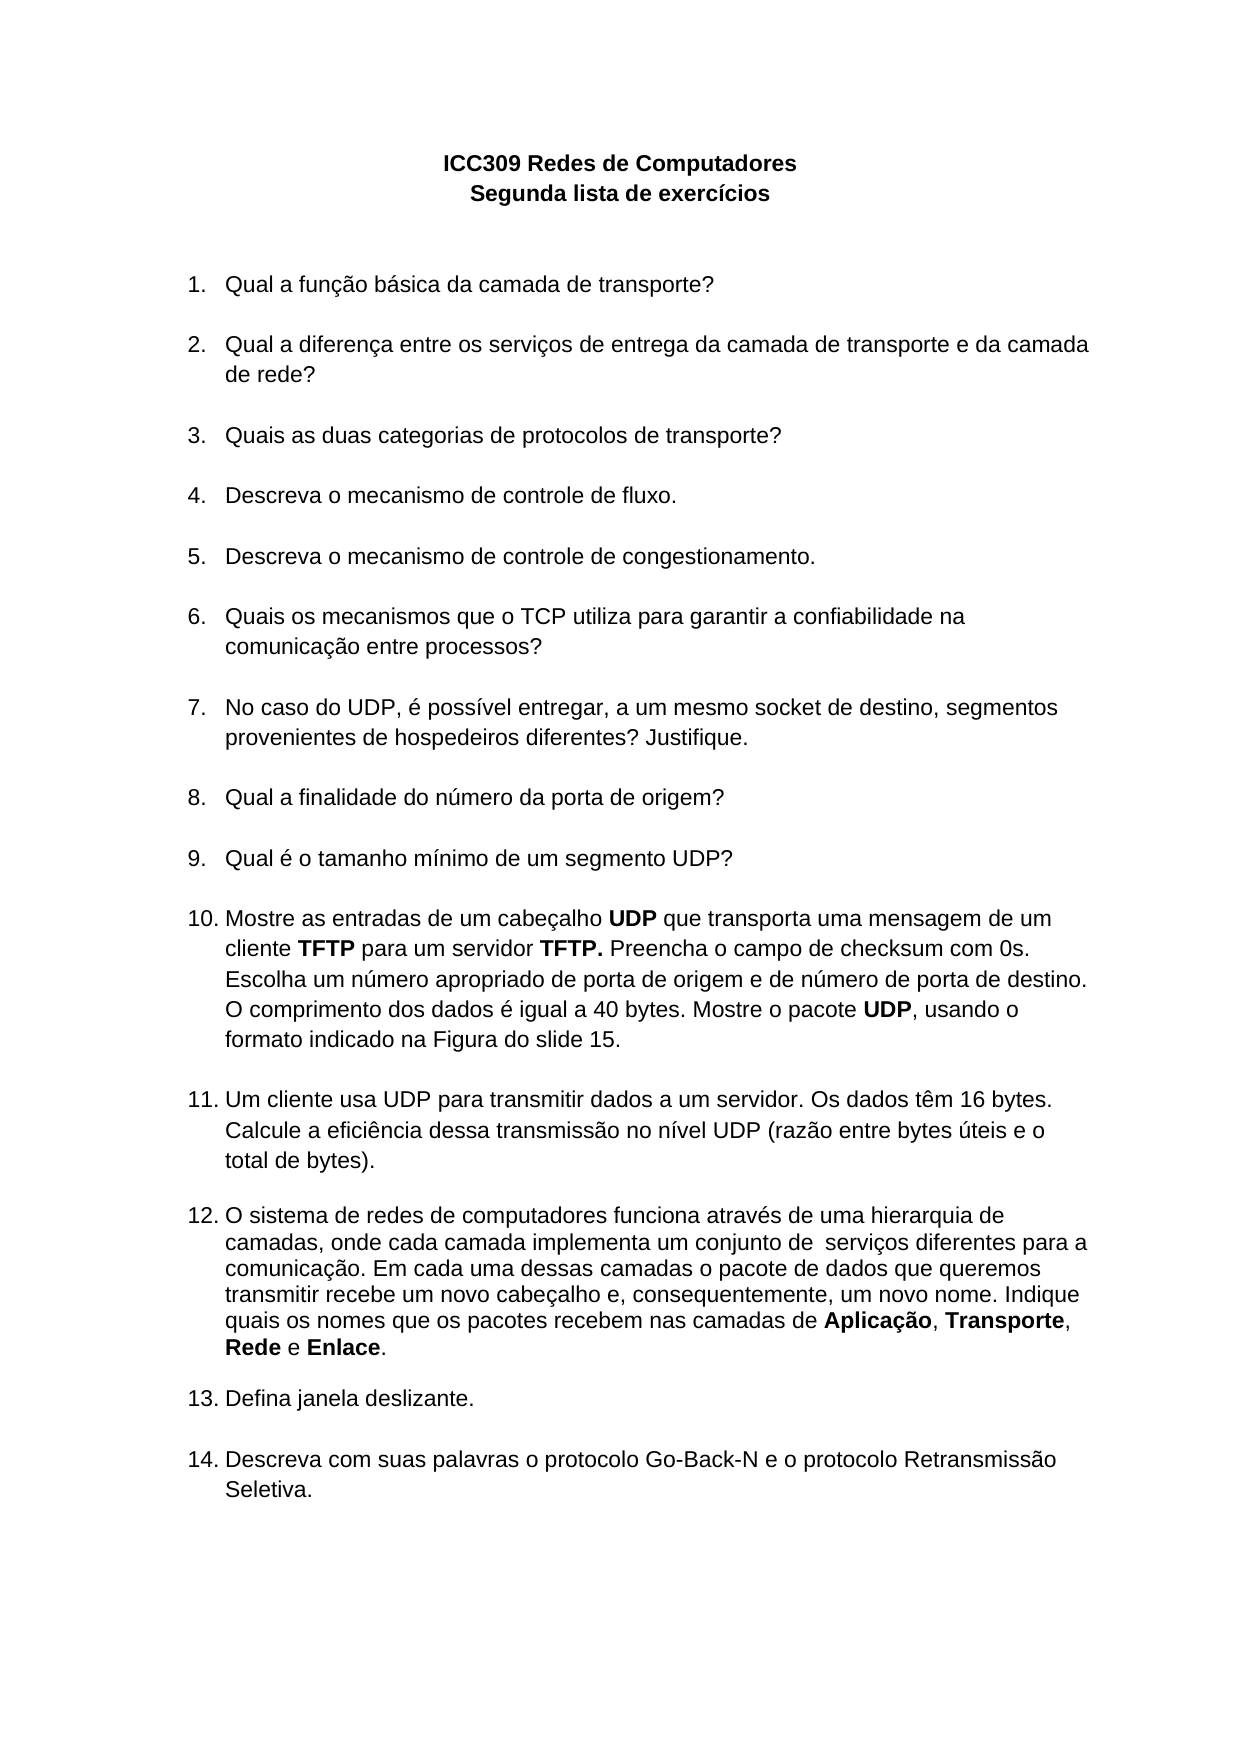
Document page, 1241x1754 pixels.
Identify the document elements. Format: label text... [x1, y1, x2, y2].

list Qual a função básica da camada de transporte? [187, 271, 1090, 297]
list Quais as duas categorias de protocolos de transporte? [187, 422, 1090, 448]
list Descreva o mecanismo de controle de congestionamento. [187, 543, 1090, 569]
list No caso do UDP, é possível entregar, a um mesmo socket de destino, segmentos provenientes de hospedeiros diferentes? Justifique. [187, 694, 1090, 781]
text Segunda lista de exercícios [150, 180, 1090, 207]
list Qual a diferença entre os serviços de entrega da camada de transporte e da camada de rede? [187, 331, 1090, 388]
list Quais os mecanismos que o TCP utiliza para garantir a confiabilidade na comunicação entre processos? [187, 603, 1090, 660]
list Um cliente usa UDP para transmitir dados a um servidor. Os dados têm 16 bytes. Calcule a eficiência dessa transmissão no nível UDP (razão entre bytes úteis e o total de bytes). [187, 1086, 1090, 1173]
list Qual a finalidade do número da porta de origem? [187, 784, 1090, 811]
text ICC309 Redes de Computadores [150, 150, 1090, 176]
list Descreva com suas palavras o protocolo Go-Back-N e o protocolo Retransmissão Seletiva. [187, 1446, 1090, 1563]
list Descreva o mecanismo de controle de fluxo. [187, 482, 1090, 539]
list Qual é o tamanho mínimo de um segmento UDP? [187, 845, 1090, 871]
list O sistema de redes de computadores funciona através de uma hierarquia de camadas, onde cada camada implementa um conjunto de serviços diferentes para a comunicação. Em cada uma dessas camadas o pacote de dados que queremos transmitir recebe um novo cabeçalho e, consequentemente, um novo nome. Indique quais os nomes que os pacotes recebem nas camadas de Aplicação, Transporte, Rede e Enlace. [187, 1202, 1090, 1360]
list Mostre as entradas de um cabeçalho UDP que transporta uma mensagem de um cliente TFTP para um servidor TFTP. Preencha o campo de checksum com 0s. Escolha um número apropriado de porta de origem e de número de porta de destino. O comprimento dos dados é igual a 40 bytes. Mostre o pacote UDP, usando o formato indicado na Figura do slide 15. [187, 905, 1090, 1052]
list Defina janela deslizante. [187, 1385, 1090, 1412]
